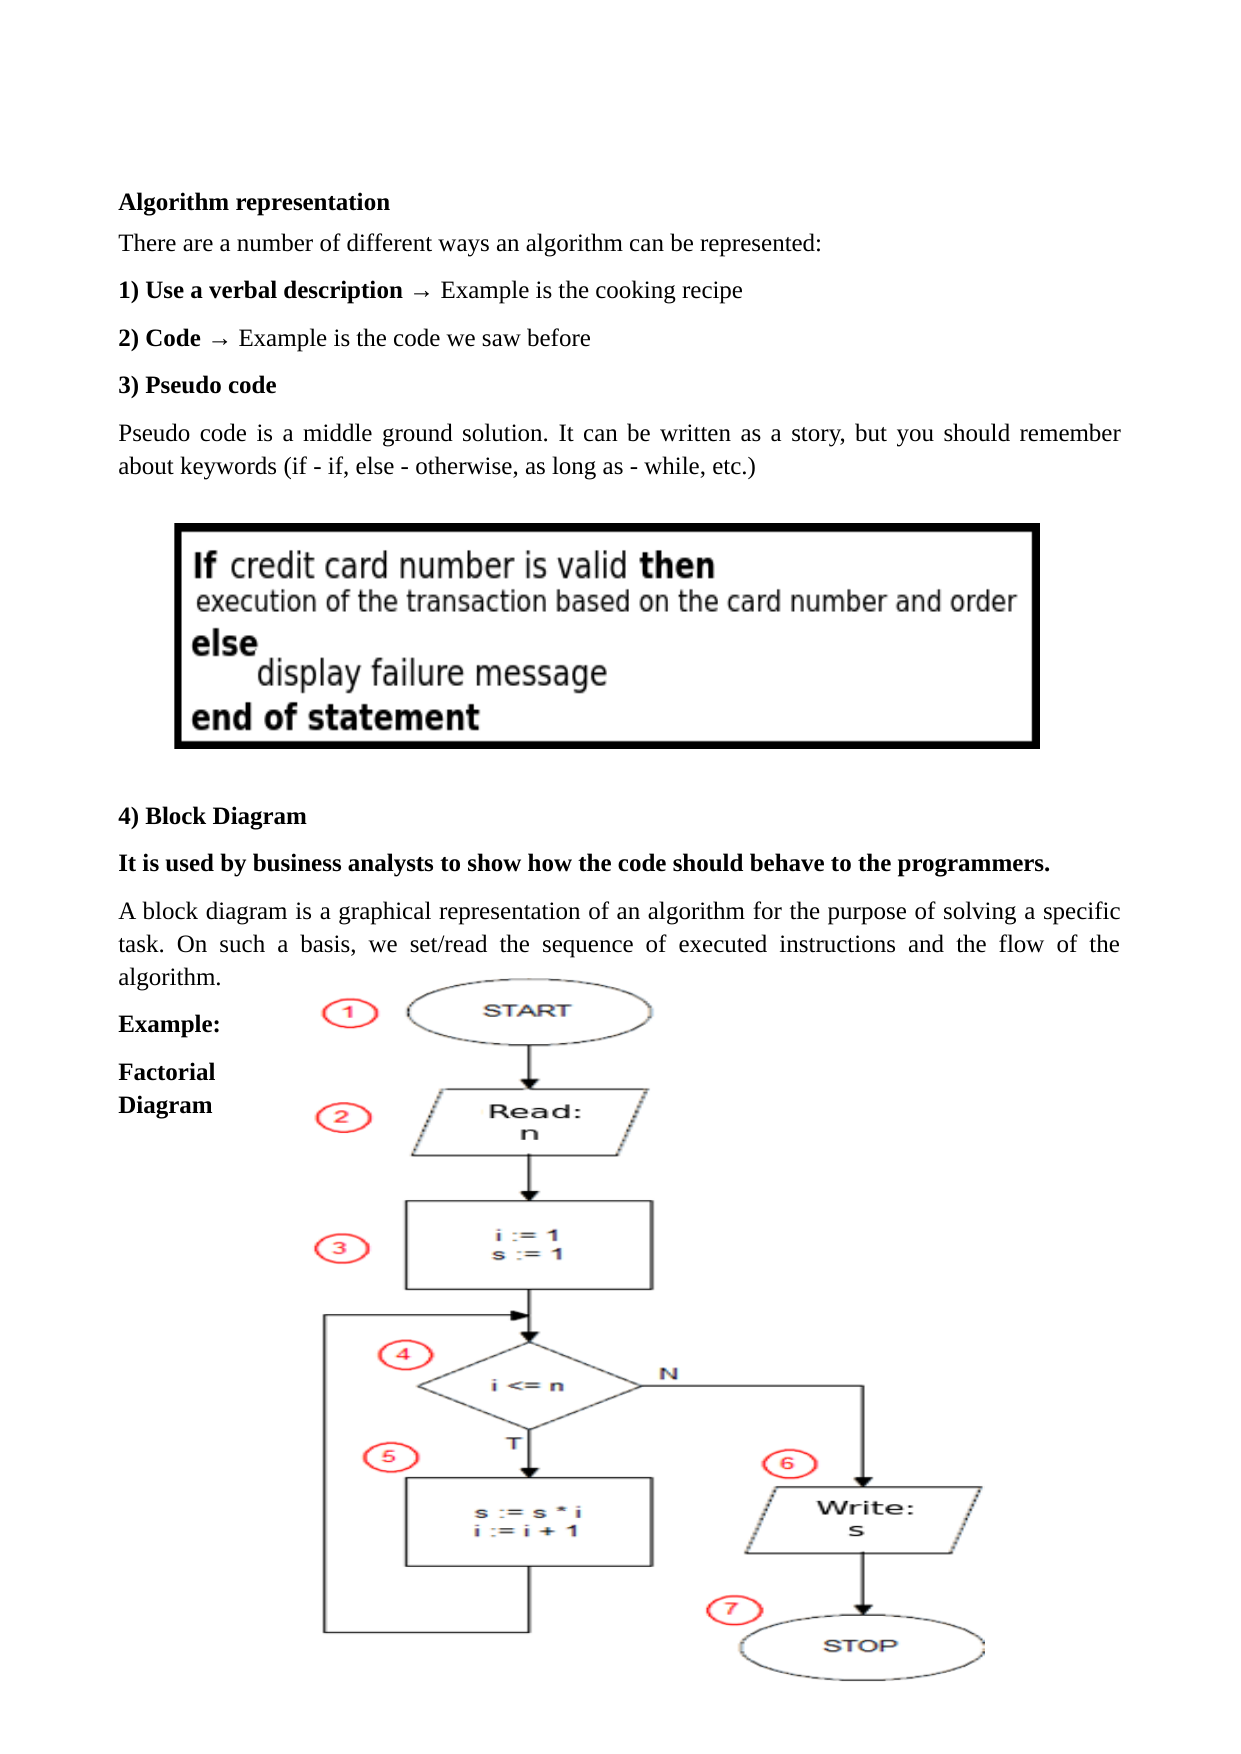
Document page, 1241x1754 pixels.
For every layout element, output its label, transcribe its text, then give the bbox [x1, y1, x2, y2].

subtitle Algorithm representation [118, 187, 1122, 215]
text 2) Code → Example is the code we saw before [118, 323, 1122, 352]
text [985, 1009, 1122, 1038]
text It is used by business analysts to show how the code should behave to the programmers. [118, 848, 1122, 877]
text [985, 1057, 1122, 1119]
text A block diagram is a graphical representation of an algorithm for the purpose of solving a specific task. On such a basis, we set/read the sequence of executed instructions and the flow of the algorithm. [118, 896, 1122, 991]
text Pseudo code is a middle ground solution. It can be written as a story, but you should remember about keywords (if - if, else - otherwise, as long as - while, etc.) [118, 418, 1122, 480]
text Factorial Diagram [118, 1057, 311, 1119]
text 3) Pseudo code [118, 371, 1122, 399]
text 4) Block Diagram [118, 801, 1122, 829]
picture [174, 523, 1040, 749]
text There are a number of different ways an algorithm can be represented: [118, 228, 1122, 257]
text Example: [118, 1009, 311, 1038]
text 1) Use a verbal description → Example is the cooking recipe [118, 275, 1122, 304]
picture [311, 978, 985, 1682]
